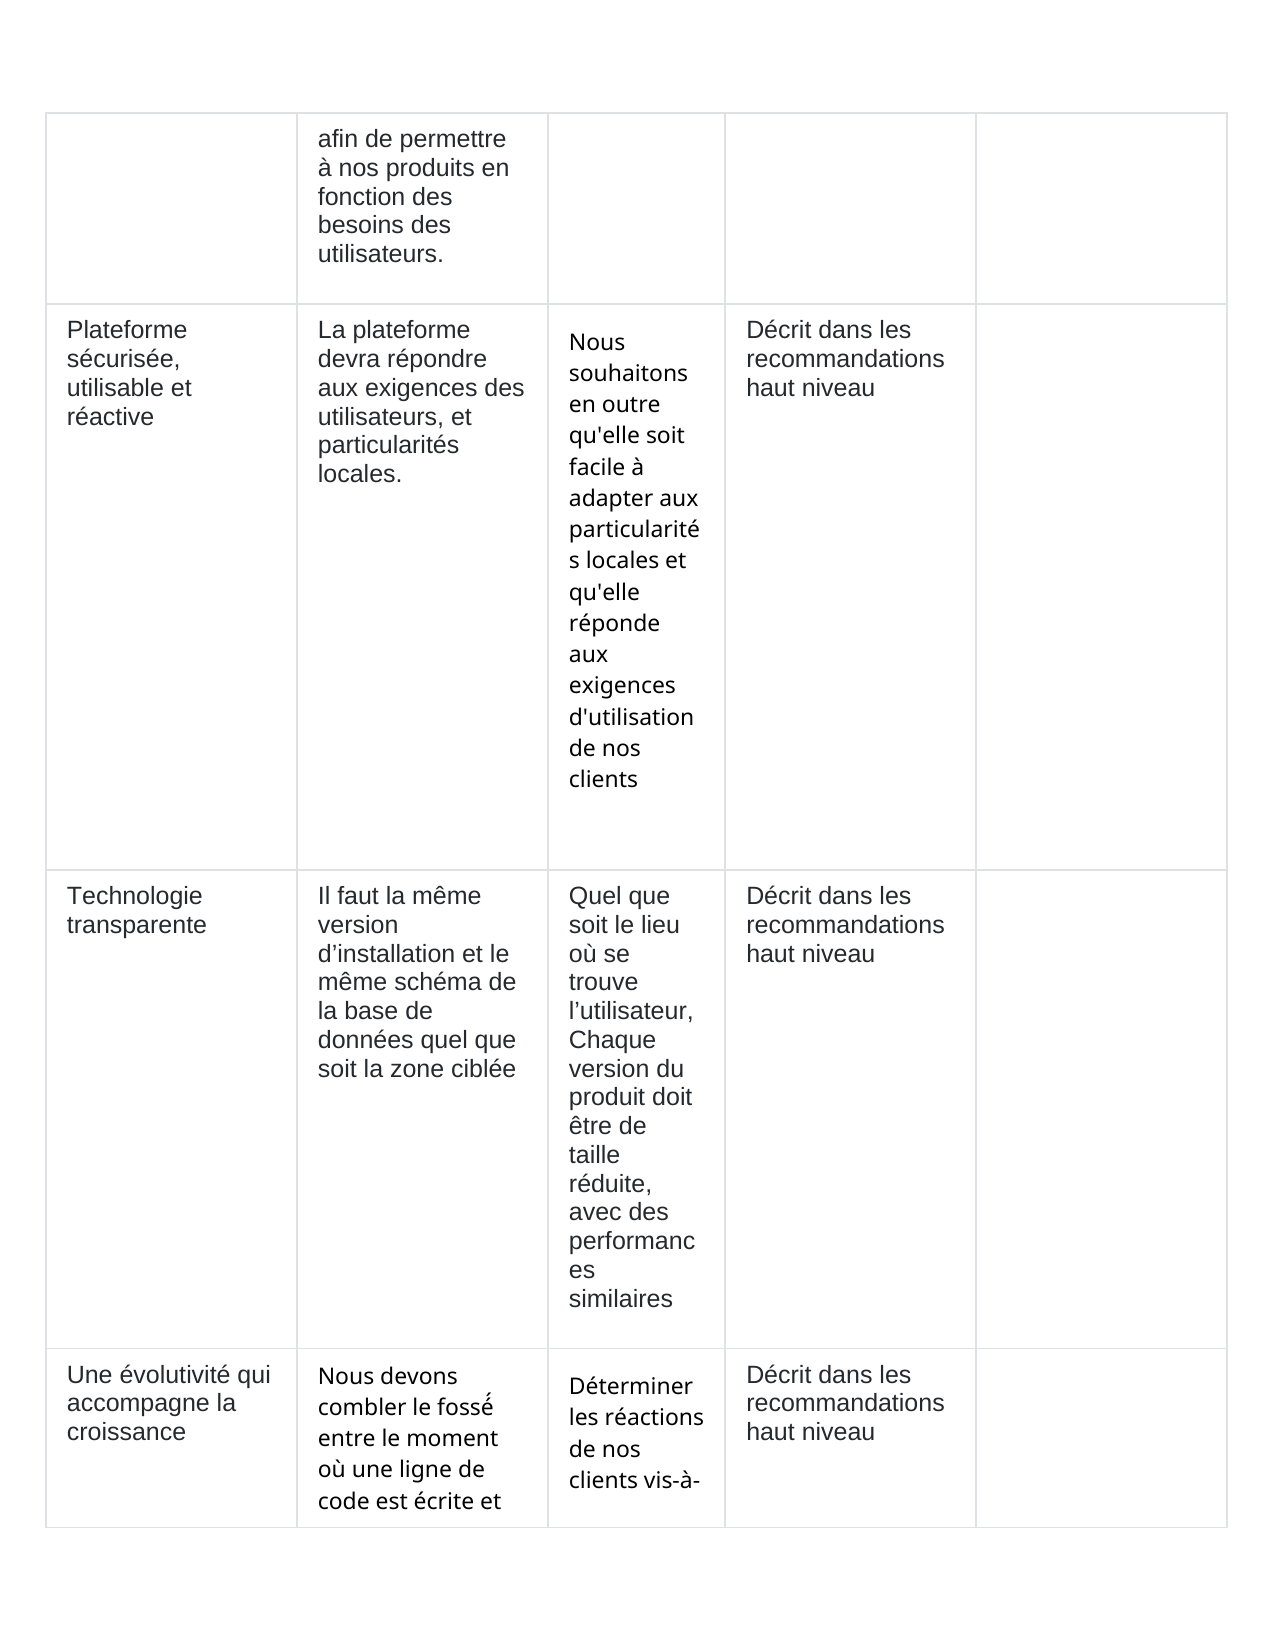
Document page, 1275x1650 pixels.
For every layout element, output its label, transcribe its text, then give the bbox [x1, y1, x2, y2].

table_cell Nous devons combler le fossé́ entre le moment où une ligne de code est écrite et [298, 1349, 547, 1526]
table_cell Technologie transparente [47, 871, 296, 1348]
table_cell Quel que soit le lieu où se trouve l’utilisateur, Chaque version du produit doit être de taille réduite, avec des performances similaires [549, 871, 724, 1348]
table_cell [726, 114, 975, 303]
table_cell [977, 305, 1226, 869]
table_cell Décrit dans les recommandations haut niveau [726, 305, 975, 869]
table_cell La plateforme devra répondre aux exigences des utilisateurs, et particularités locales. [298, 305, 547, 869]
table_cell Plateforme sécurisée, utilisable et réactive [47, 305, 296, 869]
table_cell [47, 114, 296, 303]
table_cell Nous souhaitons en outre qu'elle soit facile à adapter aux particularités locales et qu'elle réponde aux exigences d'utilisation de nos clients [549, 305, 724, 869]
table_cell afin de permettre à nos produits en fonction des besoins des utilisateurs. [298, 114, 547, 303]
table_cell Une évolutivité qui accompagne la croissance [47, 1349, 296, 1526]
table_cell Décrit dans les recommandations haut niveau [726, 871, 975, 1348]
table_cell Déterminer les réactions de nos clients vis-à- [549, 1349, 724, 1526]
table_cell Décrit dans les recommandations haut niveau [726, 1349, 975, 1526]
table_cell [977, 114, 1226, 303]
table_cell [977, 1349, 1226, 1526]
table_cell Il faut la même version d’installation et le même schéma de la base de données quel que soit la zone ciblée [298, 871, 547, 1348]
table_cell [977, 871, 1226, 1348]
table_cell [549, 114, 724, 303]
